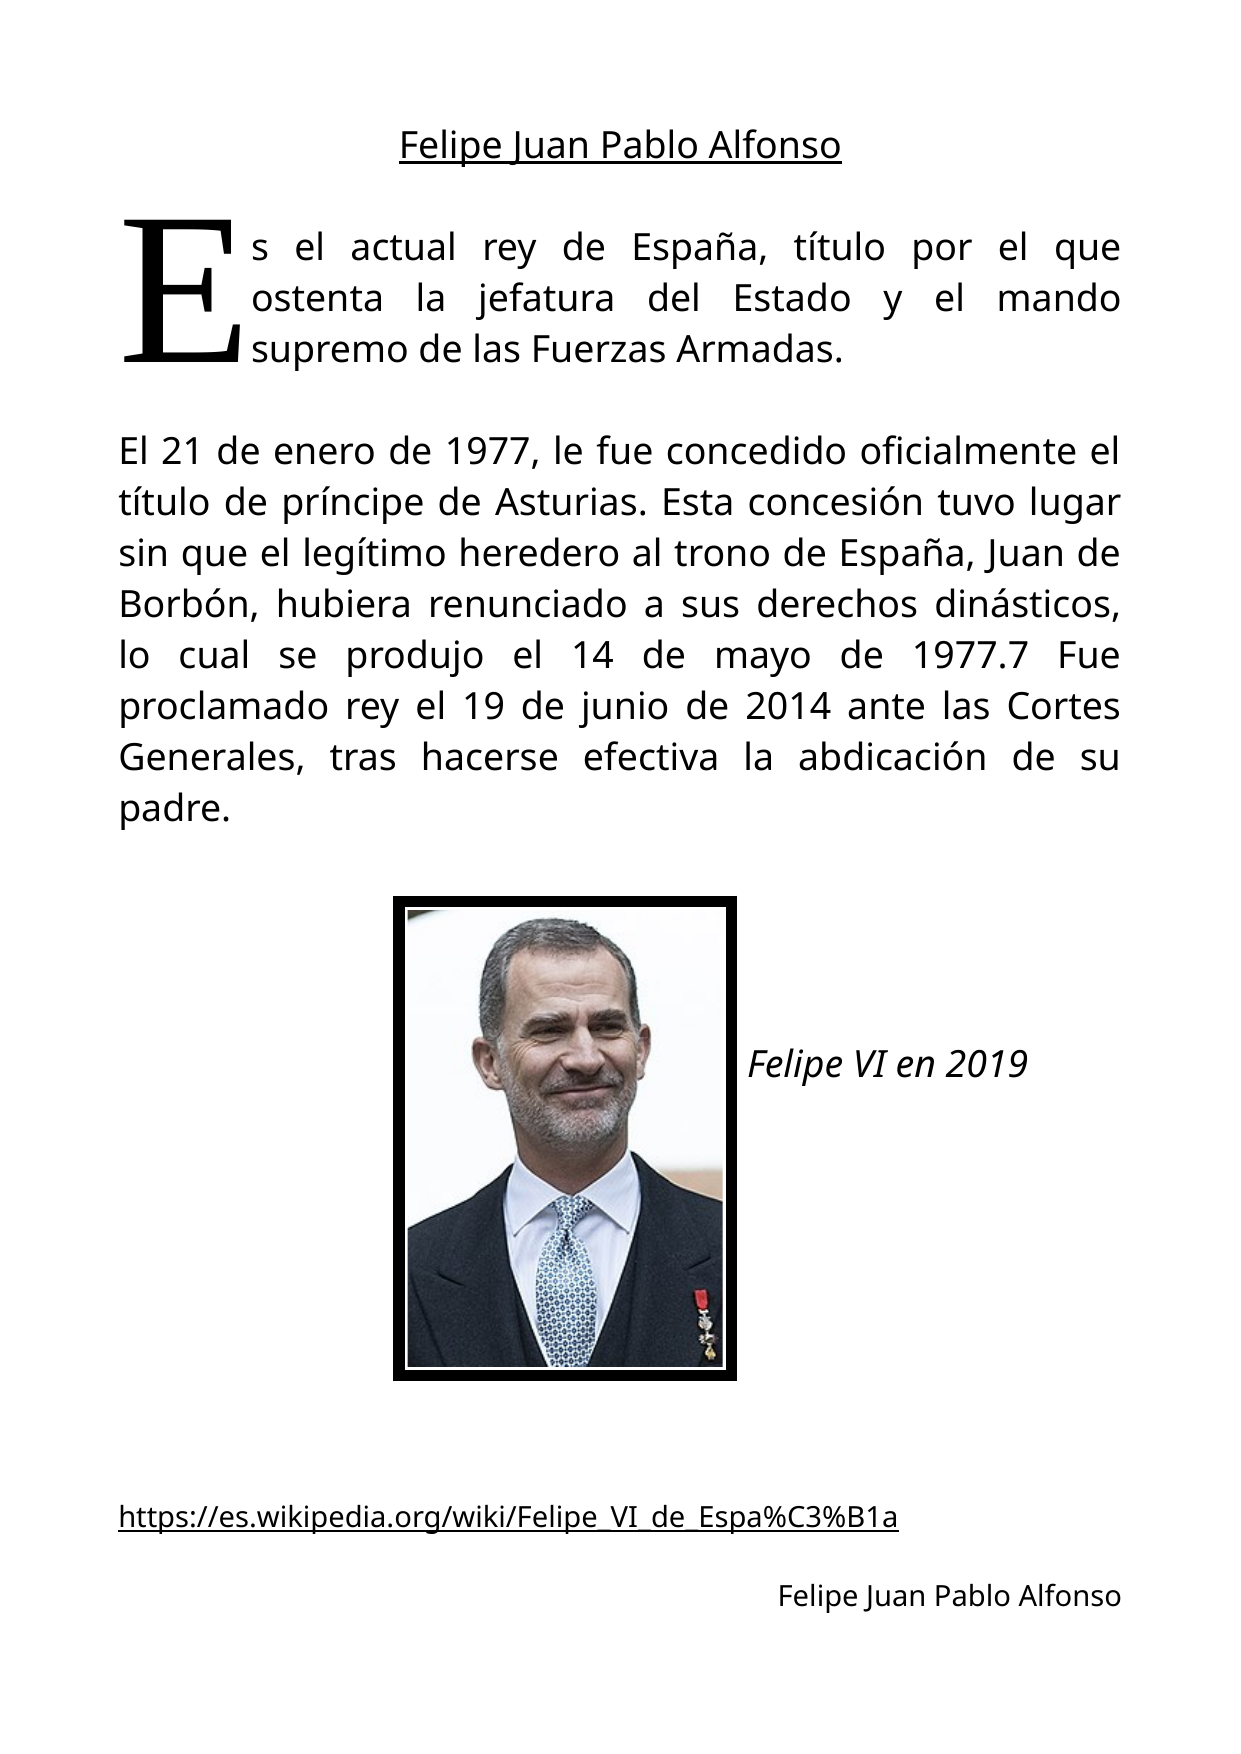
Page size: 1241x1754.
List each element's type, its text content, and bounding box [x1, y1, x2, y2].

text El 21 de enero de 1977, le fue concedido oficialmente el título de príncipe de Asturias. Esta concesión tuvo lugar sin que el legítimo heredero al trono de España, Juan de Borbón, hubiera renunciado a sus derechos dinásticos, lo cual se produjo el 14 de mayo de 1977.7 Fue proclamado rey el 19 de junio de 2014 ante las Cortes Generales, tras hacerse efectiva la abdicación de su padre. [118, 424, 1122, 833]
text [118, 1037, 393, 1088]
text Felipe Juan Pablo Alfonso [118, 118, 1122, 169]
text Felipe Juan Pablo Alfonso [118, 1576, 1122, 1615]
text Es el actual rey de España, título por el que ostenta la jefatura del Estado y el mando supremo de las Fuerzas Armadas. [118, 220, 1122, 373]
text Felipe VI en 2019 [737, 1037, 1122, 1088]
picture [407, 910, 723, 1367]
text https://es.wikipedia.org/wiki/Felipe_VI_de_Espa%C3%B1a [118, 1496, 1122, 1536]
